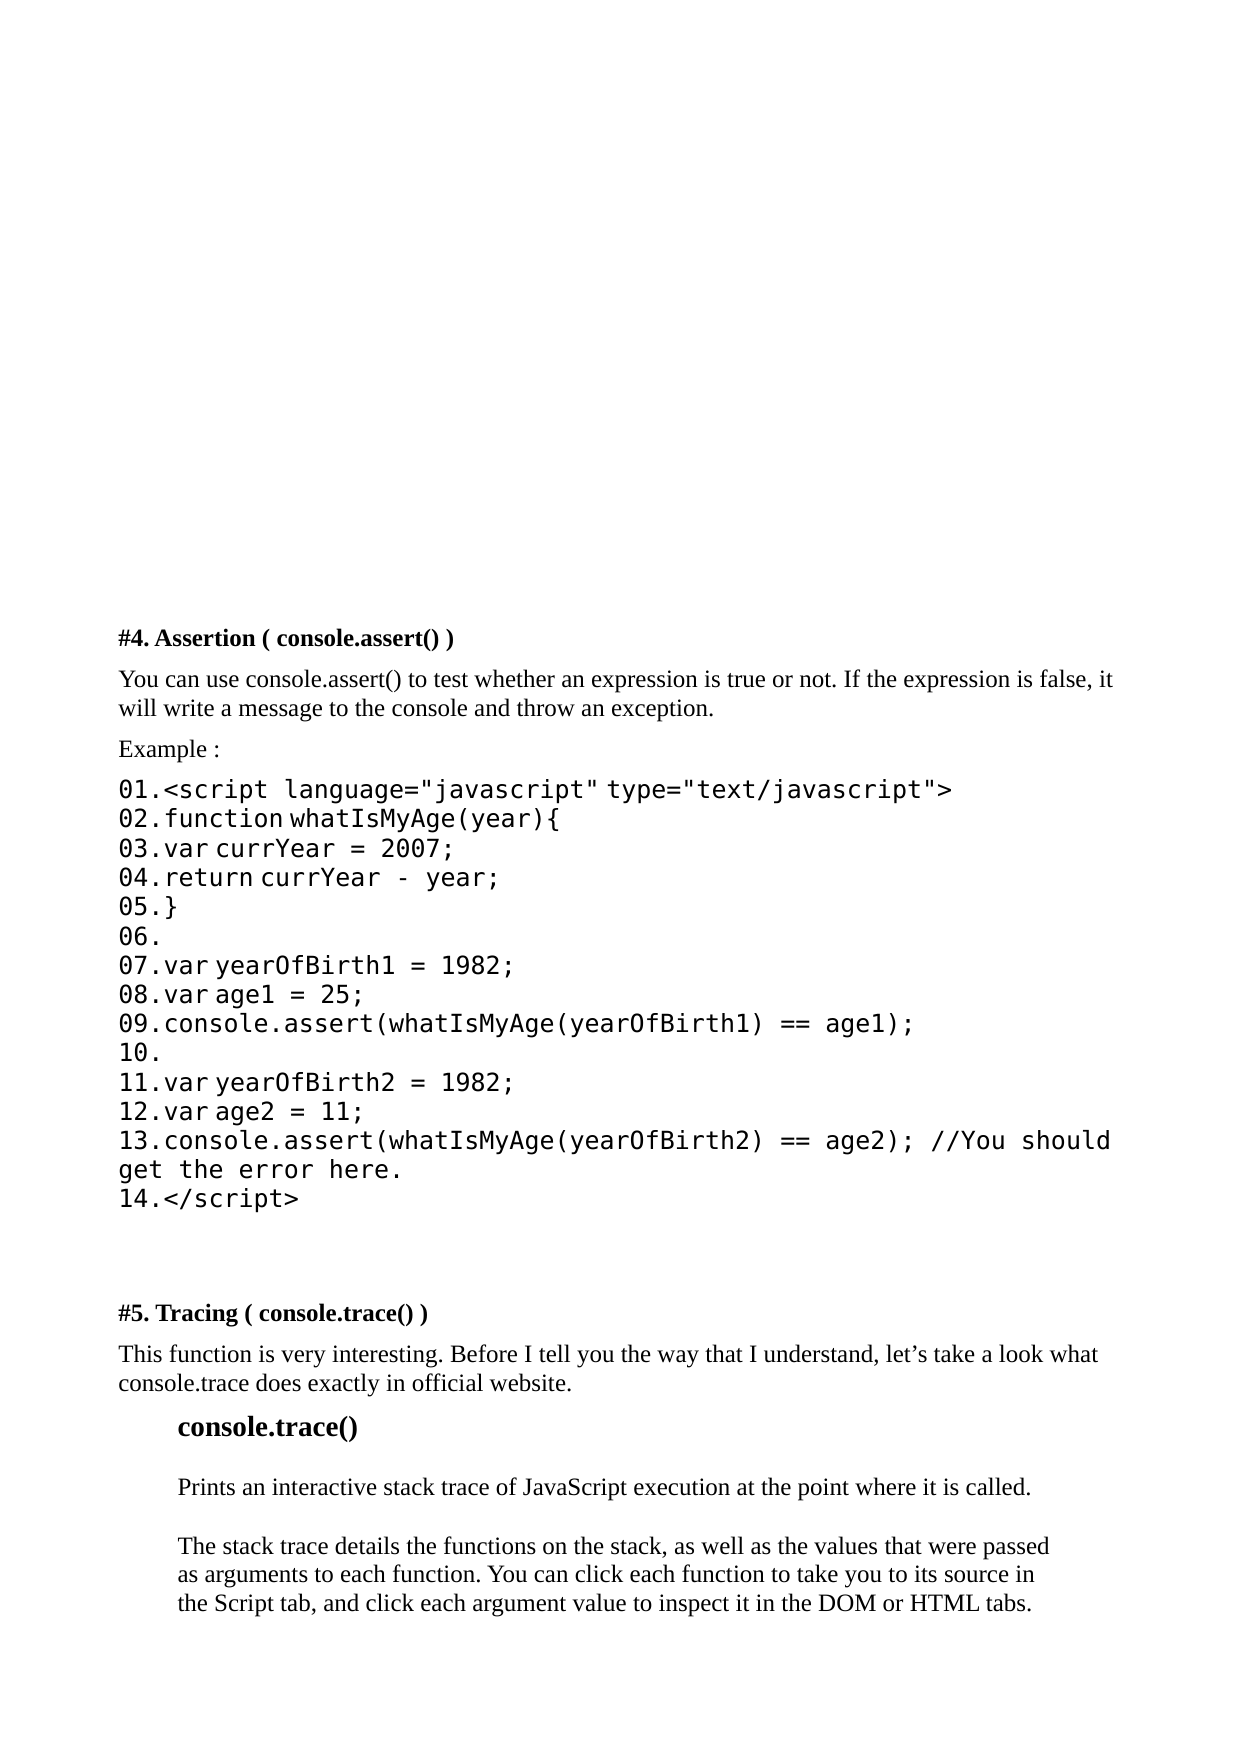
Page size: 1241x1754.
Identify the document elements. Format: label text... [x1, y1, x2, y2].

text 11.var yearOfBirth2 = 1982; [118, 1068, 1122, 1097]
text #4. Assertion ( console.assert() ) [118, 623, 1122, 652]
text Prints an interactive stack trace of JavaScript execution at the point where it is called. [177, 1472, 1063, 1501]
text 03.var currYear = 2007; [118, 834, 1122, 863]
subtitle console.trace() [177, 1409, 1063, 1443]
text 07.var yearOfBirth1 = 1982; [118, 951, 1122, 980]
text Example : [118, 734, 1122, 763]
text You can use console.assert() to test whether an expression is true or not. If the expression is false, it will write a message to the console and throw an exception. [118, 664, 1122, 722]
text 05.} [118, 892, 1122, 922]
text 06. [118, 922, 1122, 951]
text 08.var age1 = 25; [118, 980, 1122, 1009]
text This function is very interesting. Before I tell you the way that I understand, let’s take a look what console.trace does exactly in official website. [118, 1339, 1122, 1397]
text 10. [118, 1038, 1122, 1068]
text #5. Tracing ( console.trace() ) [118, 1298, 1122, 1327]
text 14.</script> [118, 1185, 1122, 1214]
text 12.var age2 = 11; [118, 1097, 1122, 1126]
text 09.console.assert(whatIsMyAge(yearOfBirth1) == age1); [118, 1009, 1122, 1038]
text 13.console.assert(whatIsMyAge(yearOfBirth2) == age2); //You should get the error here. [118, 1126, 1122, 1185]
text 04.return currYear - year; [118, 863, 1122, 892]
text 01.<script language="javascript" type="text/javascript"> [118, 775, 1122, 804]
text The stack trace details the functions on the stack, as well as the values that were passed as arguments to each function. You can click each function to take you to its source in the Script tab, and click each argument value to inspect it in the DOM or HTML tabs. [177, 1531, 1063, 1617]
text 02.function whatIsMyAge(year){ [118, 804, 1122, 834]
